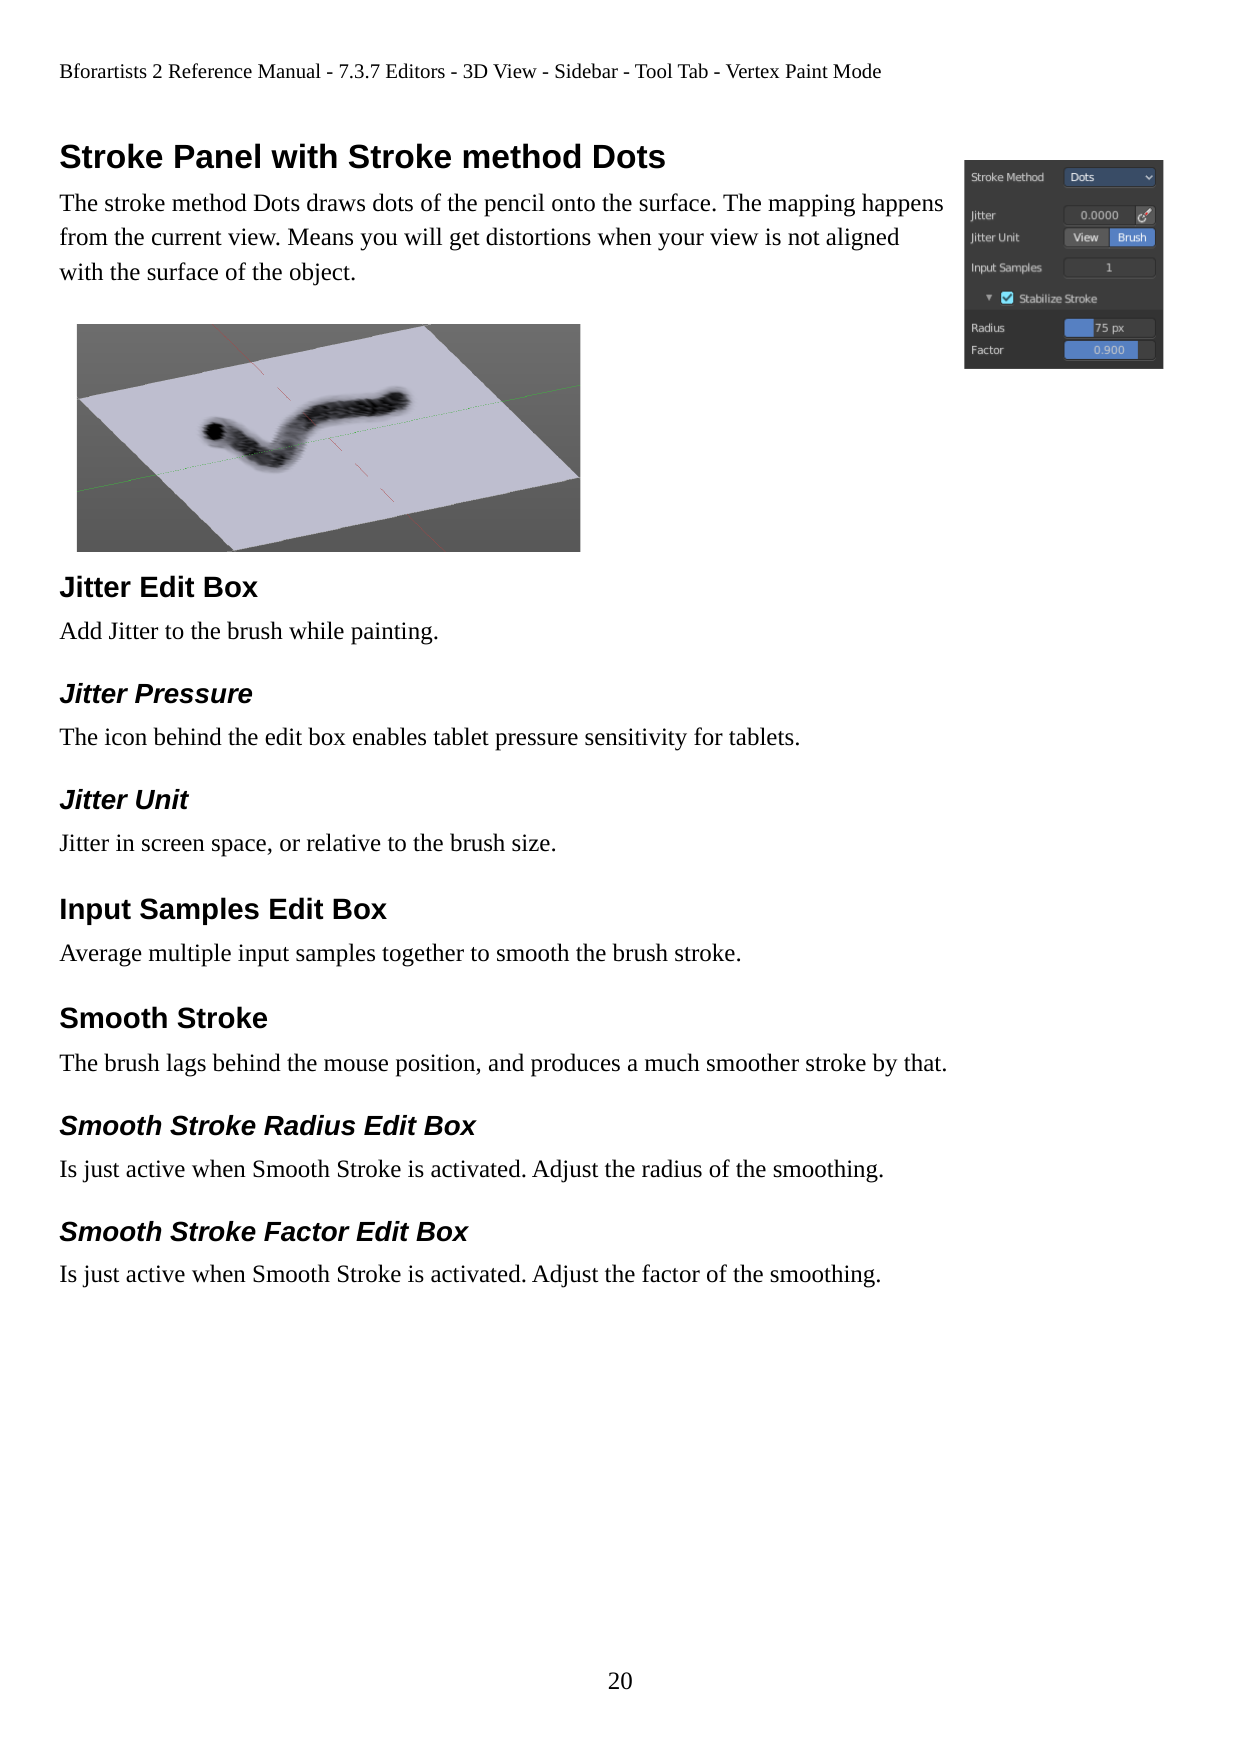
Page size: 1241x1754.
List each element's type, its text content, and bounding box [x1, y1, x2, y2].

text Add Jitter to the brush while painting. [59, 616, 1181, 645]
subtitle Smooth Stroke Radius Edit Box [59, 1109, 1181, 1141]
text Is just active when Smooth Stroke is activated. Adjust the radius of the smoothing. [59, 1154, 1181, 1182]
subtitle Jitter Unit [59, 783, 1181, 815]
text The icon behind the edit box enables tablet pressure sensitivity for tablets. [59, 722, 1181, 751]
subtitle Input Samples Edit Box [59, 892, 1181, 925]
subtitle Stroke Panel with Stroke method Dots [59, 137, 1181, 175]
text Is just active when Smooth Stroke is activated. Adjust the factor of the smoothing. [59, 1259, 1181, 1288]
picture [76, 324, 581, 552]
subtitle Smooth Stroke [59, 1001, 1181, 1035]
subtitle Jitter Pressure [59, 678, 1181, 709]
picture [964, 160, 1164, 369]
text The brush lags behind the mouse position, and produces a much smoother stroke by that. [59, 1048, 1181, 1076]
text The stroke method Dots draws dots of the pencil onto the surface. The mapping happens from the current view. Means you will get distortions when your view is not aligned with the surface of the object. [59, 188, 964, 286]
text Jitter in screen space, or relative to the brush size. [59, 828, 1181, 857]
text Average multiple input samples together to smooth the brush stroke. [59, 938, 1181, 967]
subtitle Smooth Stroke Factor Edit Box [59, 1215, 1181, 1247]
subtitle Jitter Edit Box [59, 320, 1181, 603]
